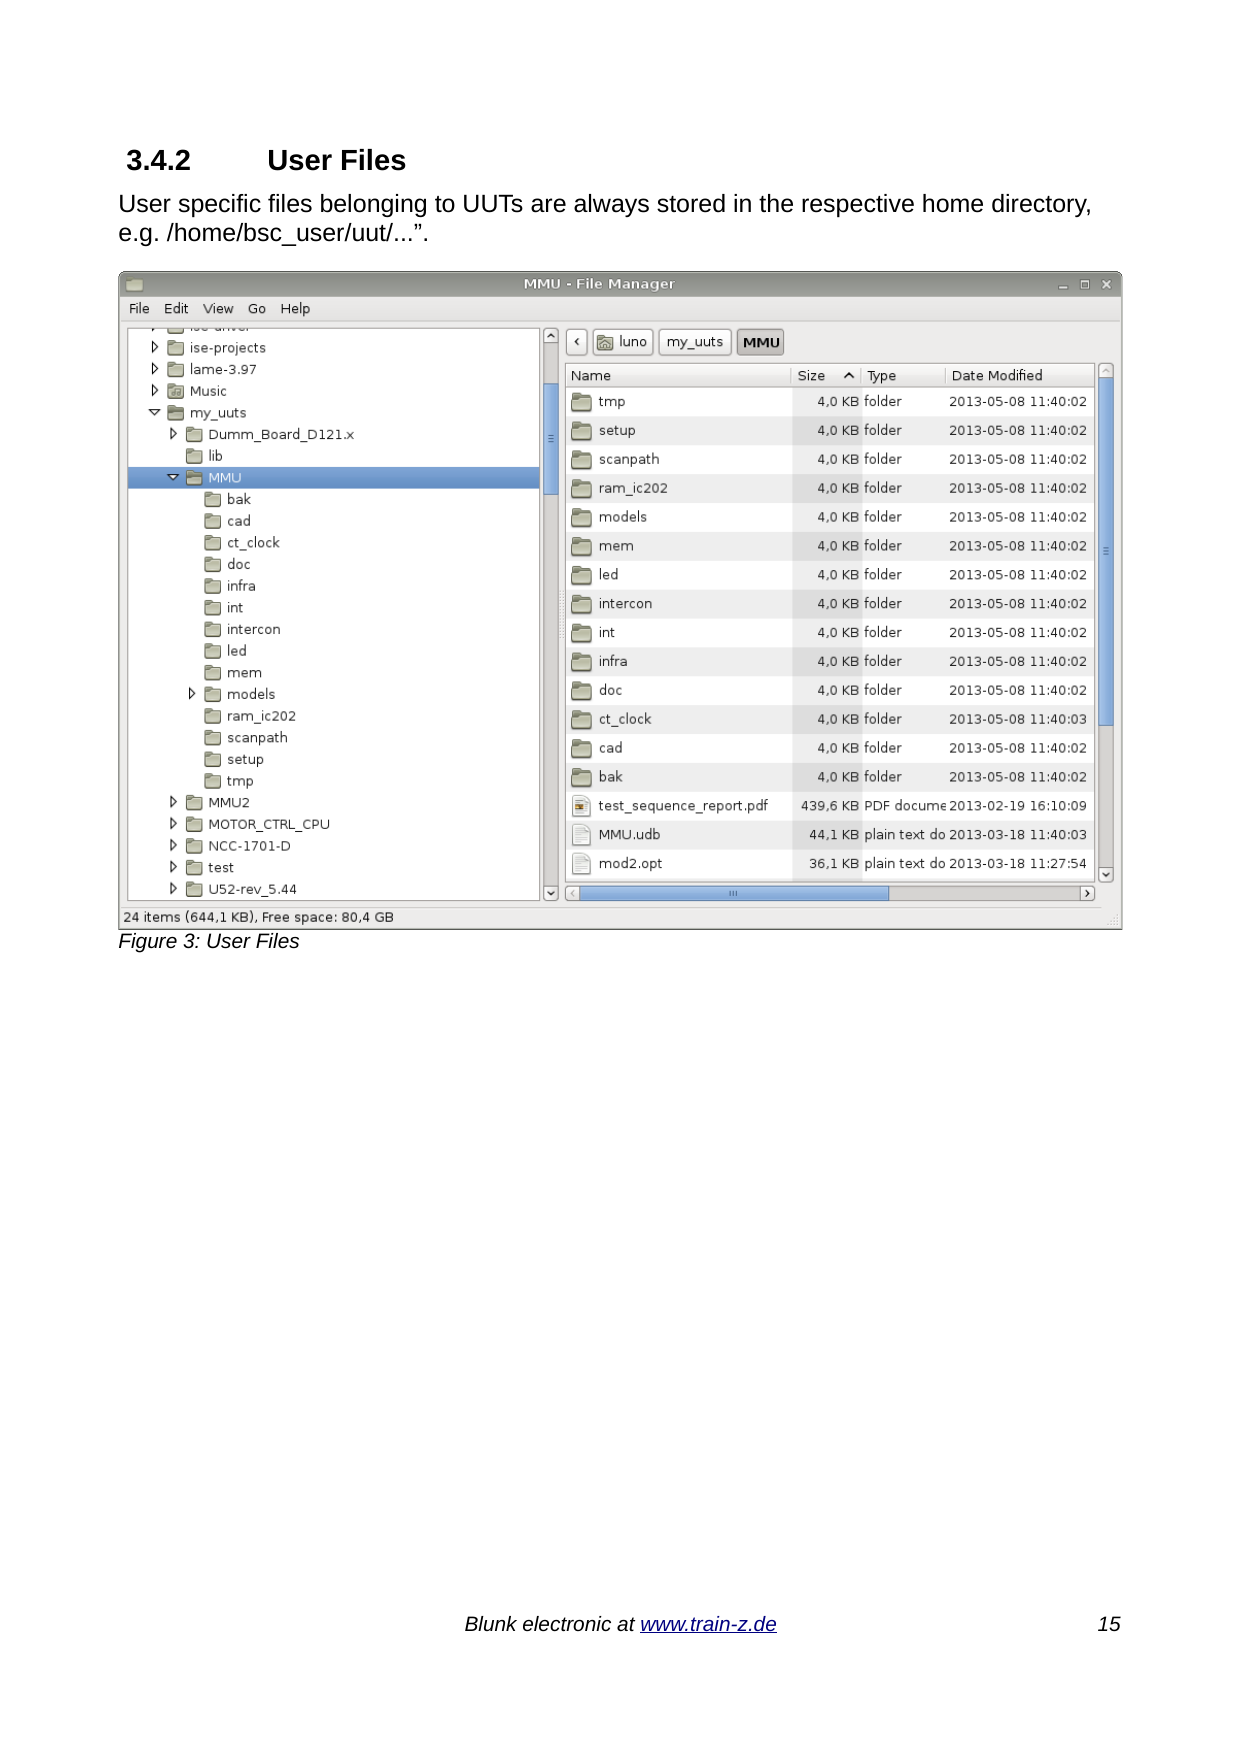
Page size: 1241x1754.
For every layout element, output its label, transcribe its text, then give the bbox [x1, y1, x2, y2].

text Figure 3: User Files [118, 930, 1122, 953]
text User specific files belonging to UUTs are always stored in the respective home directory, e.g. /home/bsc_user/uut/...”. [118, 189, 1122, 247]
picture [118, 271, 1123, 930]
subtitle User Files [118, 143, 1122, 177]
